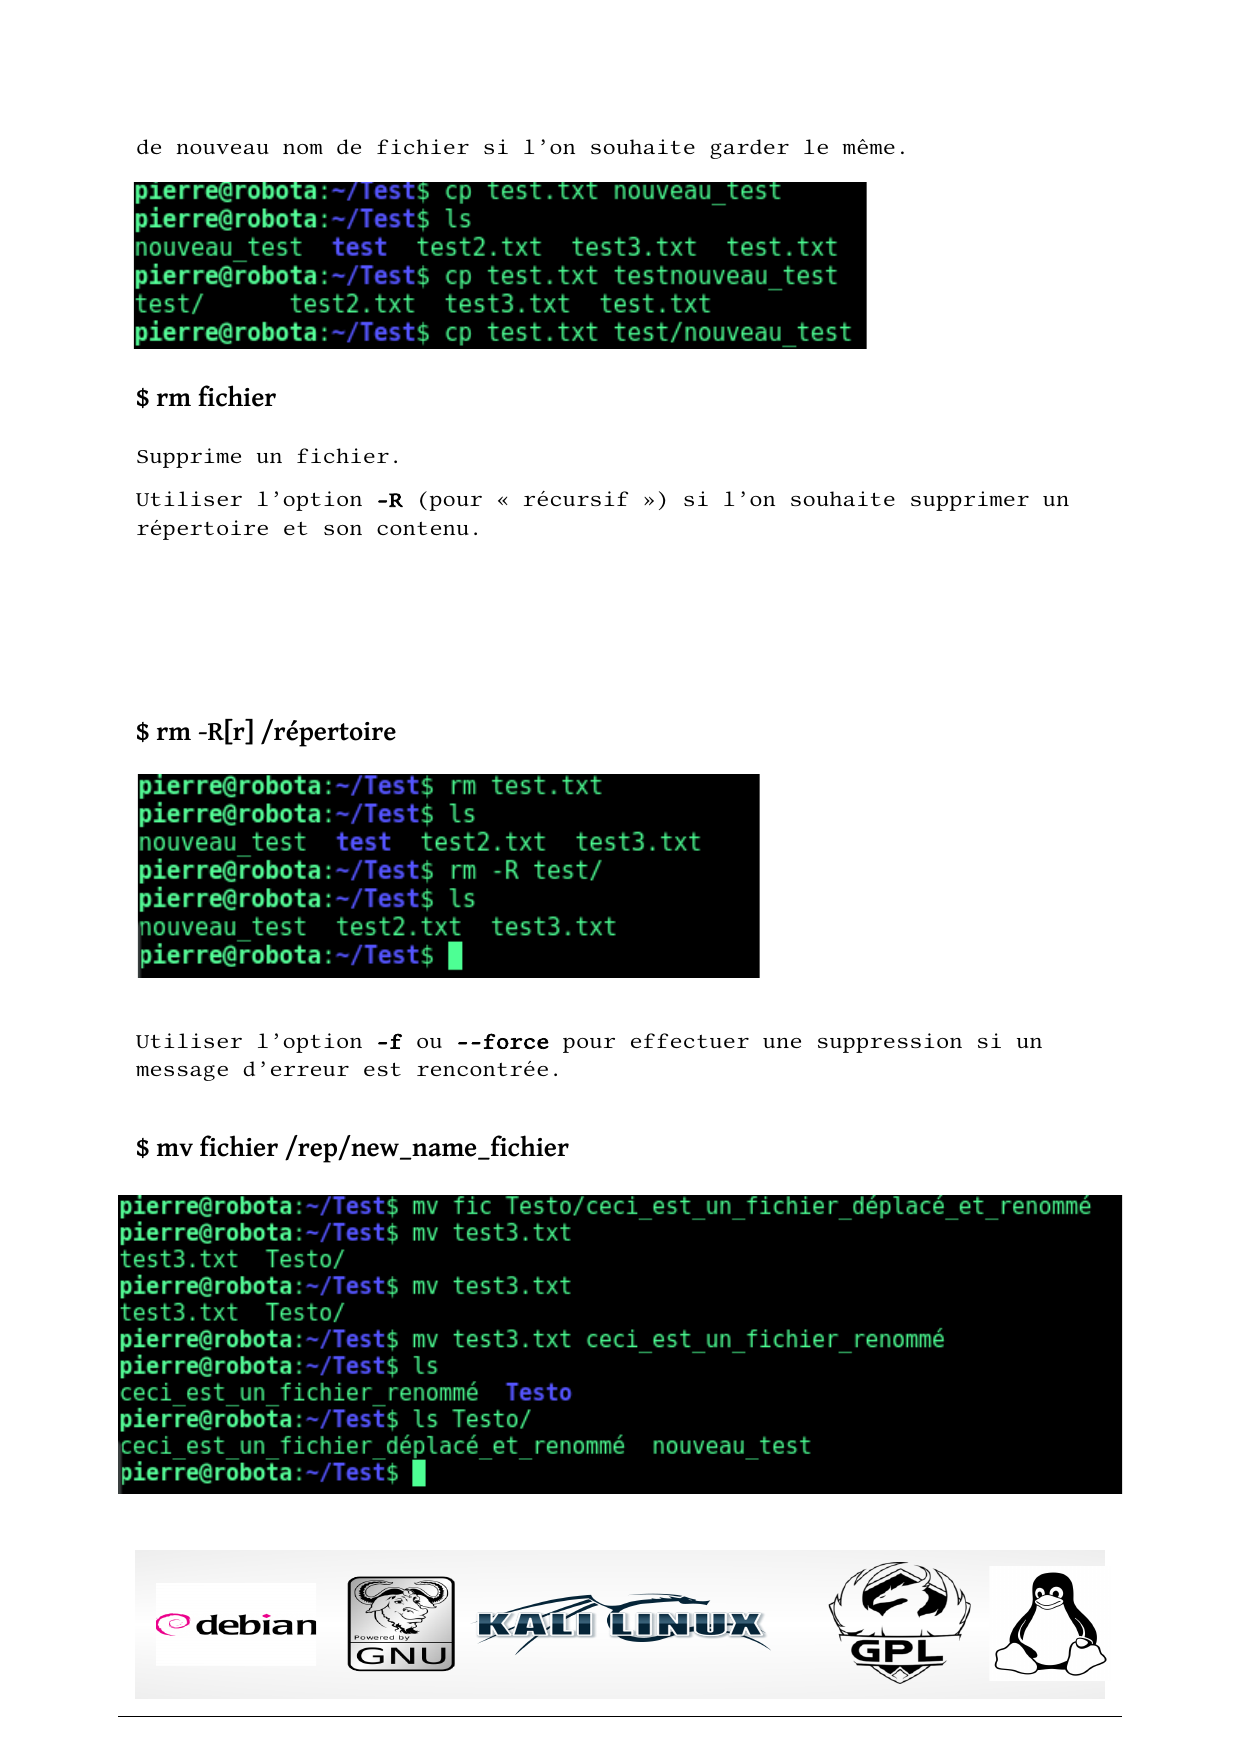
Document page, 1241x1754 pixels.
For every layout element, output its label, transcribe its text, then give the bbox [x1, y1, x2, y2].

text Utiliser l’option -R (pour « récursif ») si l’on souhaite supprimer un répertoire et son contenu. [136, 488, 1104, 540]
text Supprime un fichier. [136, 445, 1104, 469]
text $ rm fichier [136, 382, 1104, 414]
text Utiliser l’option -f ou --force pour effectuer une suppression si un message d’erreur est rencontrée. [136, 1030, 1104, 1082]
text $ mv fichier /rep/new_name_fichier [136, 1133, 1104, 1164]
picture [828, 1562, 971, 1684]
picture [156, 1583, 317, 1666]
picture [989, 1566, 1112, 1681]
text $ rm -R[r] /répertoire [136, 716, 1104, 748]
picture [137, 774, 760, 978]
picture [341, 1573, 782, 1674]
picture [133, 182, 867, 349]
text de nouveau nom de fichier si l’on souhaite garder le même. [136, 136, 1104, 159]
picture [118, 1195, 1123, 1494]
